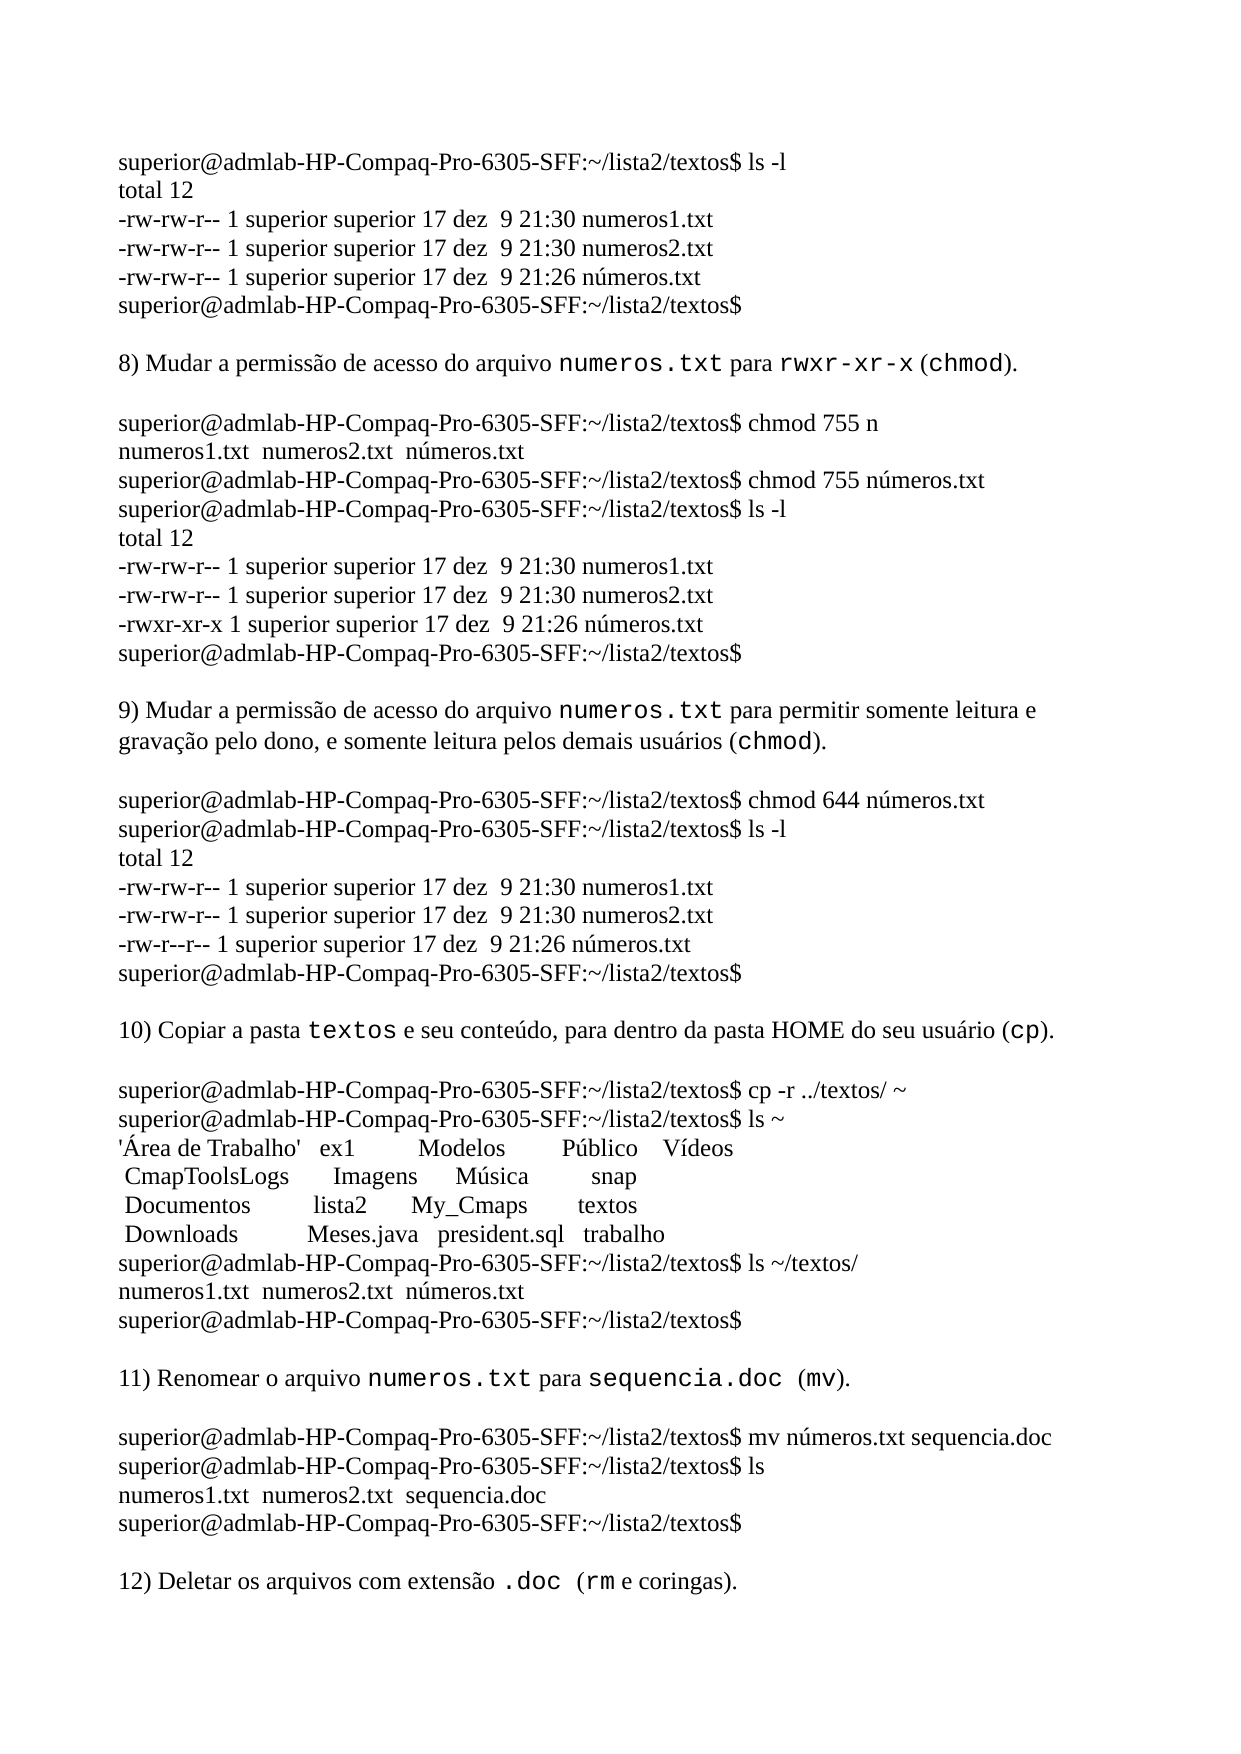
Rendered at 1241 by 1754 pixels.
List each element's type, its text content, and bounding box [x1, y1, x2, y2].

text -rw-rw-r-- 1 superior superior 17 dez 9 21:26 números.txt [118, 262, 1122, 291]
text -rw-rw-r-- 1 superior superior 17 dez 9 21:30 numeros2.txt [118, 580, 1122, 609]
text superior@admlab-HP-Compaq-Pro-6305-SFF:~/lista2/textos$ ls -l [118, 814, 1122, 843]
text numeros1.txt numeros2.txt sequencia.doc [118, 1480, 1122, 1508]
text -rw-rw-r-- 1 superior superior 17 dez 9 21:30 numeros2.txt [118, 233, 1122, 262]
text Documentos lista2 My_Cmaps textos [118, 1190, 1122, 1219]
text superior@admlab-HP-Compaq-Pro-6305-SFF:~/lista2/textos$ chmod 755 n [118, 408, 1122, 436]
text total 12 [118, 523, 1122, 551]
text superior@admlab-HP-Compaq-Pro-6305-SFF:~/lista2/textos$ mv números.txt sequencia.doc [118, 1422, 1122, 1451]
text superior@admlab-HP-Compaq-Pro-6305-SFF:~/lista2/textos$ [118, 1305, 1122, 1334]
text -rw-rw-r-- 1 superior superior 17 dez 9 21:30 numeros2.txt [118, 901, 1122, 929]
text superior@admlab-HP-Compaq-Pro-6305-SFF:~/lista2/textos$ [118, 1508, 1122, 1537]
text numeros1.txt numeros2.txt números.txt [118, 1276, 1122, 1305]
text 8) Mudar a permissão de acesso do arquivo numeros.txt para rwxr-xr-x (chmod). [118, 348, 1122, 379]
text numeros1.txt numeros2.txt números.txt [118, 436, 1122, 465]
text 12) Deletar os arquivos com extensão .doc (rm e coringas). [118, 1566, 1122, 1597]
text -rwxr-xr-x 1 superior superior 17 dez 9 21:26 números.txt [118, 609, 1122, 638]
text 10) Copiar a pasta textos e seu conteúdo, para dentro da pasta HOME do seu usuário (cp). [118, 1016, 1122, 1046]
text Downloads Meses.java president.sql trabalho [118, 1219, 1122, 1248]
text superior@admlab-HP-Compaq-Pro-6305-SFF:~/lista2/textos$ cp -r ../textos/ ~ [118, 1075, 1122, 1104]
text -rw-r--r-- 1 superior superior 17 dez 9 21:26 números.txt [118, 929, 1122, 958]
text total 12 [118, 176, 1122, 204]
text superior@admlab-HP-Compaq-Pro-6305-SFF:~/lista2/textos$ ls ~ [118, 1104, 1122, 1133]
text 9) Mudar a permissão de acesso do arquivo numeros.txt para permitir somente leitura e gravação pelo dono, e somente leitura pelos demais usuários (chmod). [118, 695, 1122, 757]
text superior@admlab-HP-Compaq-Pro-6305-SFF:~/lista2/textos$ [118, 958, 1122, 987]
text CmapToolsLogs Imagens Música snap [118, 1161, 1122, 1190]
text superior@admlab-HP-Compaq-Pro-6305-SFF:~/lista2/textos$ [118, 638, 1122, 666]
text superior@admlab-HP-Compaq-Pro-6305-SFF:~/lista2/textos$ chmod 755 números.txt [118, 465, 1122, 494]
text -rw-rw-r-- 1 superior superior 17 dez 9 21:30 numeros1.txt [118, 872, 1122, 901]
text superior@admlab-HP-Compaq-Pro-6305-SFF:~/lista2/textos$ ls ~/textos/ [118, 1248, 1122, 1276]
text -rw-rw-r-- 1 superior superior 17 dez 9 21:30 numeros1.txt [118, 204, 1122, 233]
text total 12 [118, 843, 1122, 872]
text 'Área de Trabalho' ex1 Modelos Público Vídeos [118, 1133, 1122, 1161]
text superior@admlab-HP-Compaq-Pro-6305-SFF:~/lista2/textos$ ls -l [118, 147, 1122, 176]
text superior@admlab-HP-Compaq-Pro-6305-SFF:~/lista2/textos$ chmod 644 números.txt [118, 786, 1122, 814]
text superior@admlab-HP-Compaq-Pro-6305-SFF:~/lista2/textos$ ls [118, 1451, 1122, 1480]
text 11) Renomear o arquivo numeros.txt para sequencia.doc (mv). [118, 1363, 1122, 1393]
text superior@admlab-HP-Compaq-Pro-6305-SFF:~/lista2/textos$ [118, 291, 1122, 319]
text -rw-rw-r-- 1 superior superior 17 dez 9 21:30 numeros1.txt [118, 551, 1122, 580]
text superior@admlab-HP-Compaq-Pro-6305-SFF:~/lista2/textos$ ls -l [118, 494, 1122, 523]
